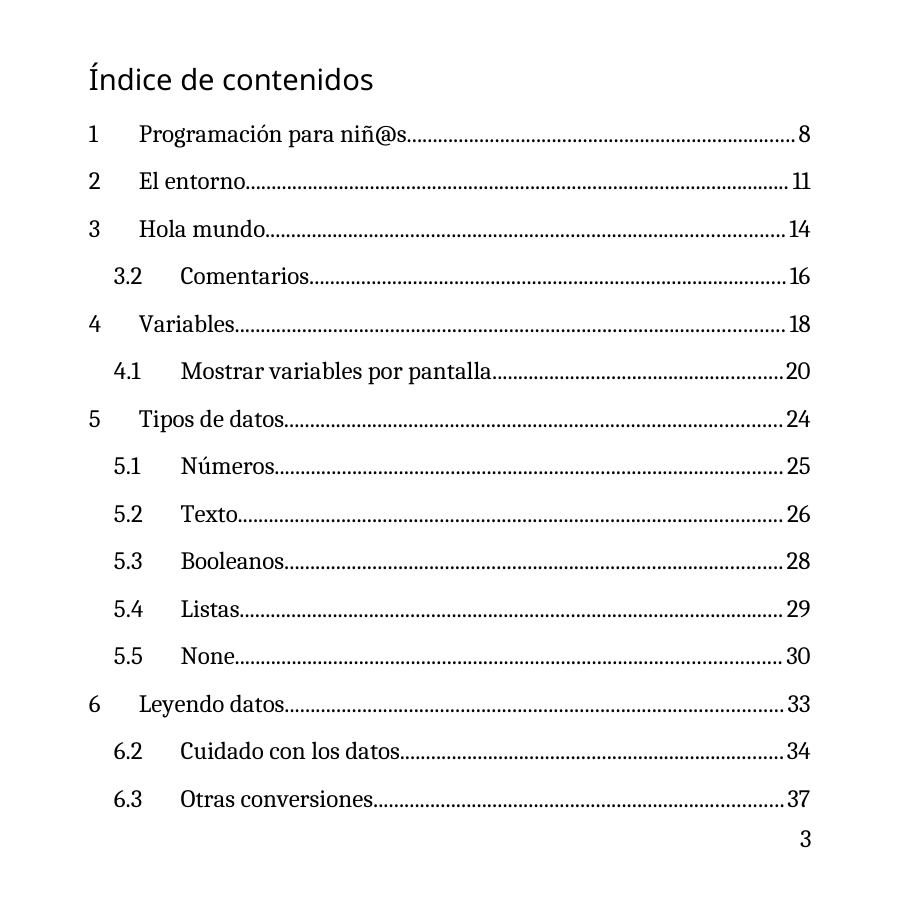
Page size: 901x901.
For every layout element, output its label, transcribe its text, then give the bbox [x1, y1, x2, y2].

text 1 Programación para niñ@s 8 [89, 119, 811, 148]
text 6.3 Otras conversiones 37 [114, 784, 811, 813]
text 6 Leyendo datos 33 [89, 689, 811, 718]
text 5 Tipos de datos 24 [89, 404, 811, 433]
text 6.2 Cuidado con los datos 34 [114, 737, 811, 766]
text 2 El entorno 11 [89, 167, 811, 196]
text 3.2 Comentarios 16 [114, 262, 811, 291]
text 4 Variables 18 [89, 309, 811, 338]
text Índice de contenidos [89, 59, 811, 99]
text 5.1 Números 25 [114, 452, 811, 481]
text 3 Hola mundo 14 [89, 214, 811, 243]
text 5.3 Booleanos 28 [114, 547, 811, 576]
text 4.1 Mostrar variables por pantalla 20 [114, 357, 811, 386]
text 5.2 Texto 26 [114, 499, 811, 528]
text 5.5 None 30 [114, 642, 811, 671]
text 5.4 Listas 29 [114, 594, 811, 623]
